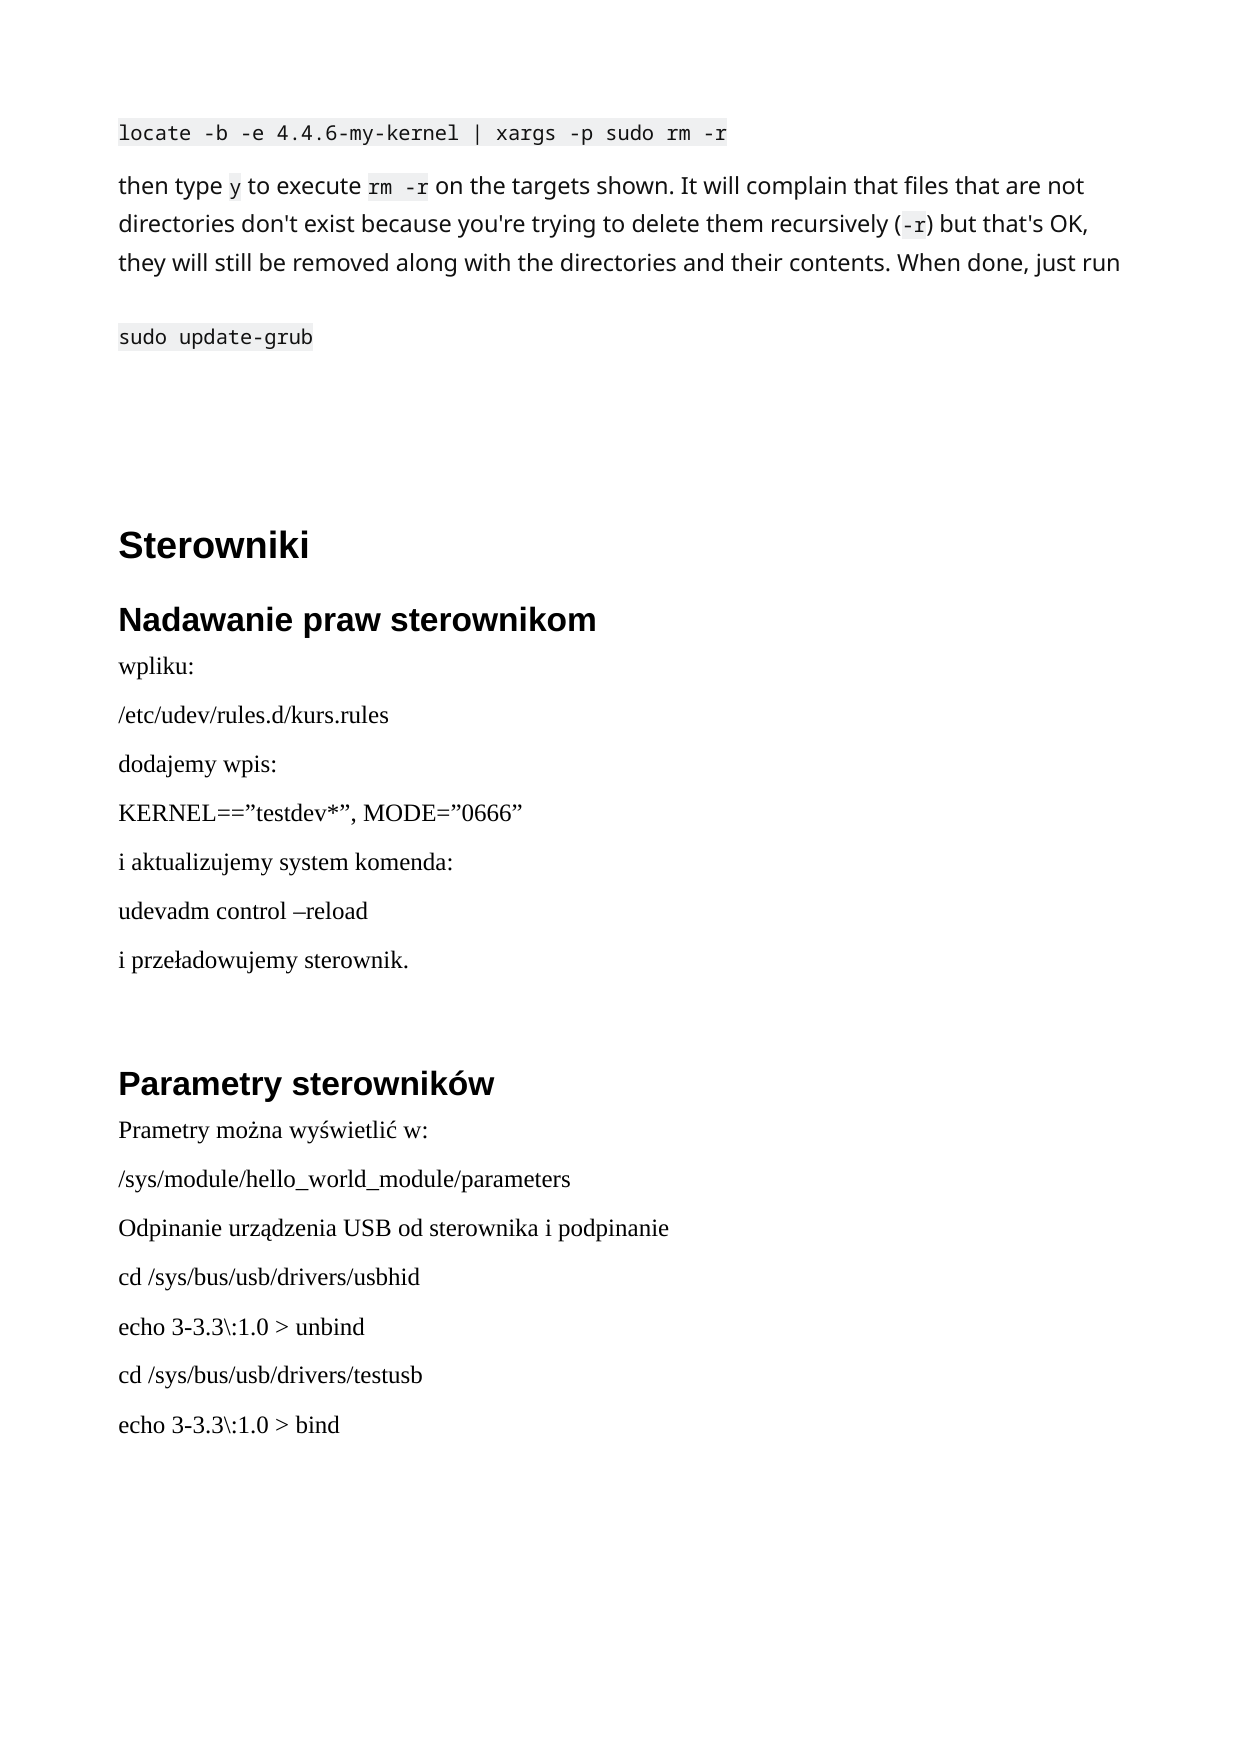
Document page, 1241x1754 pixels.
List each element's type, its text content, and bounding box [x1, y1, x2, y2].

text udevadm control –reload [118, 896, 1122, 925]
text Prametry można wyświetlić w: [118, 1115, 1122, 1144]
text cd /sys/bus/usb/drivers/usbhid [118, 1262, 1122, 1291]
text Odpinanie urządzenia USB od sterownika i podpinanie [118, 1213, 1122, 1242]
text cd /sys/bus/usb/drivers/testusb [118, 1361, 1122, 1389]
text /etc/udev/rules.d/kurs.rules [118, 700, 1122, 729]
text wpliku: [118, 651, 1122, 679]
subtitle Nadawanie praw sterownikom [118, 600, 1122, 638]
text /sys/module/hello_world_module/parameters [118, 1164, 1122, 1193]
subtitle Parametry sterowników [118, 1064, 1122, 1103]
text dodajemy wpis: [118, 749, 1122, 778]
text sudo update-grub [118, 323, 1122, 351]
text KERNEL==”testdev*”, MODE=”0666” [118, 798, 1122, 827]
text echo 3-3.3\:1.0 > bind [118, 1410, 1122, 1438]
text echo 3-3.3\:1.0 > unbind [118, 1312, 1122, 1340]
text locate -b -e 4.4.6-my-kernel | xargs -p sudo rm -r [118, 118, 1122, 146]
text then type y to execute rm -r on the targets shown. It will complain that files that are not directories don't exist because you're trying to delete them recursively (-r) but that's OK, they will still be removed along with the directories and their contents. When done, just run [118, 169, 1122, 278]
subtitle Sterowniki [118, 523, 1122, 566]
text i aktualizujemy system komenda: [118, 847, 1122, 876]
text i przeładowujemy sterownik. [118, 945, 1122, 974]
